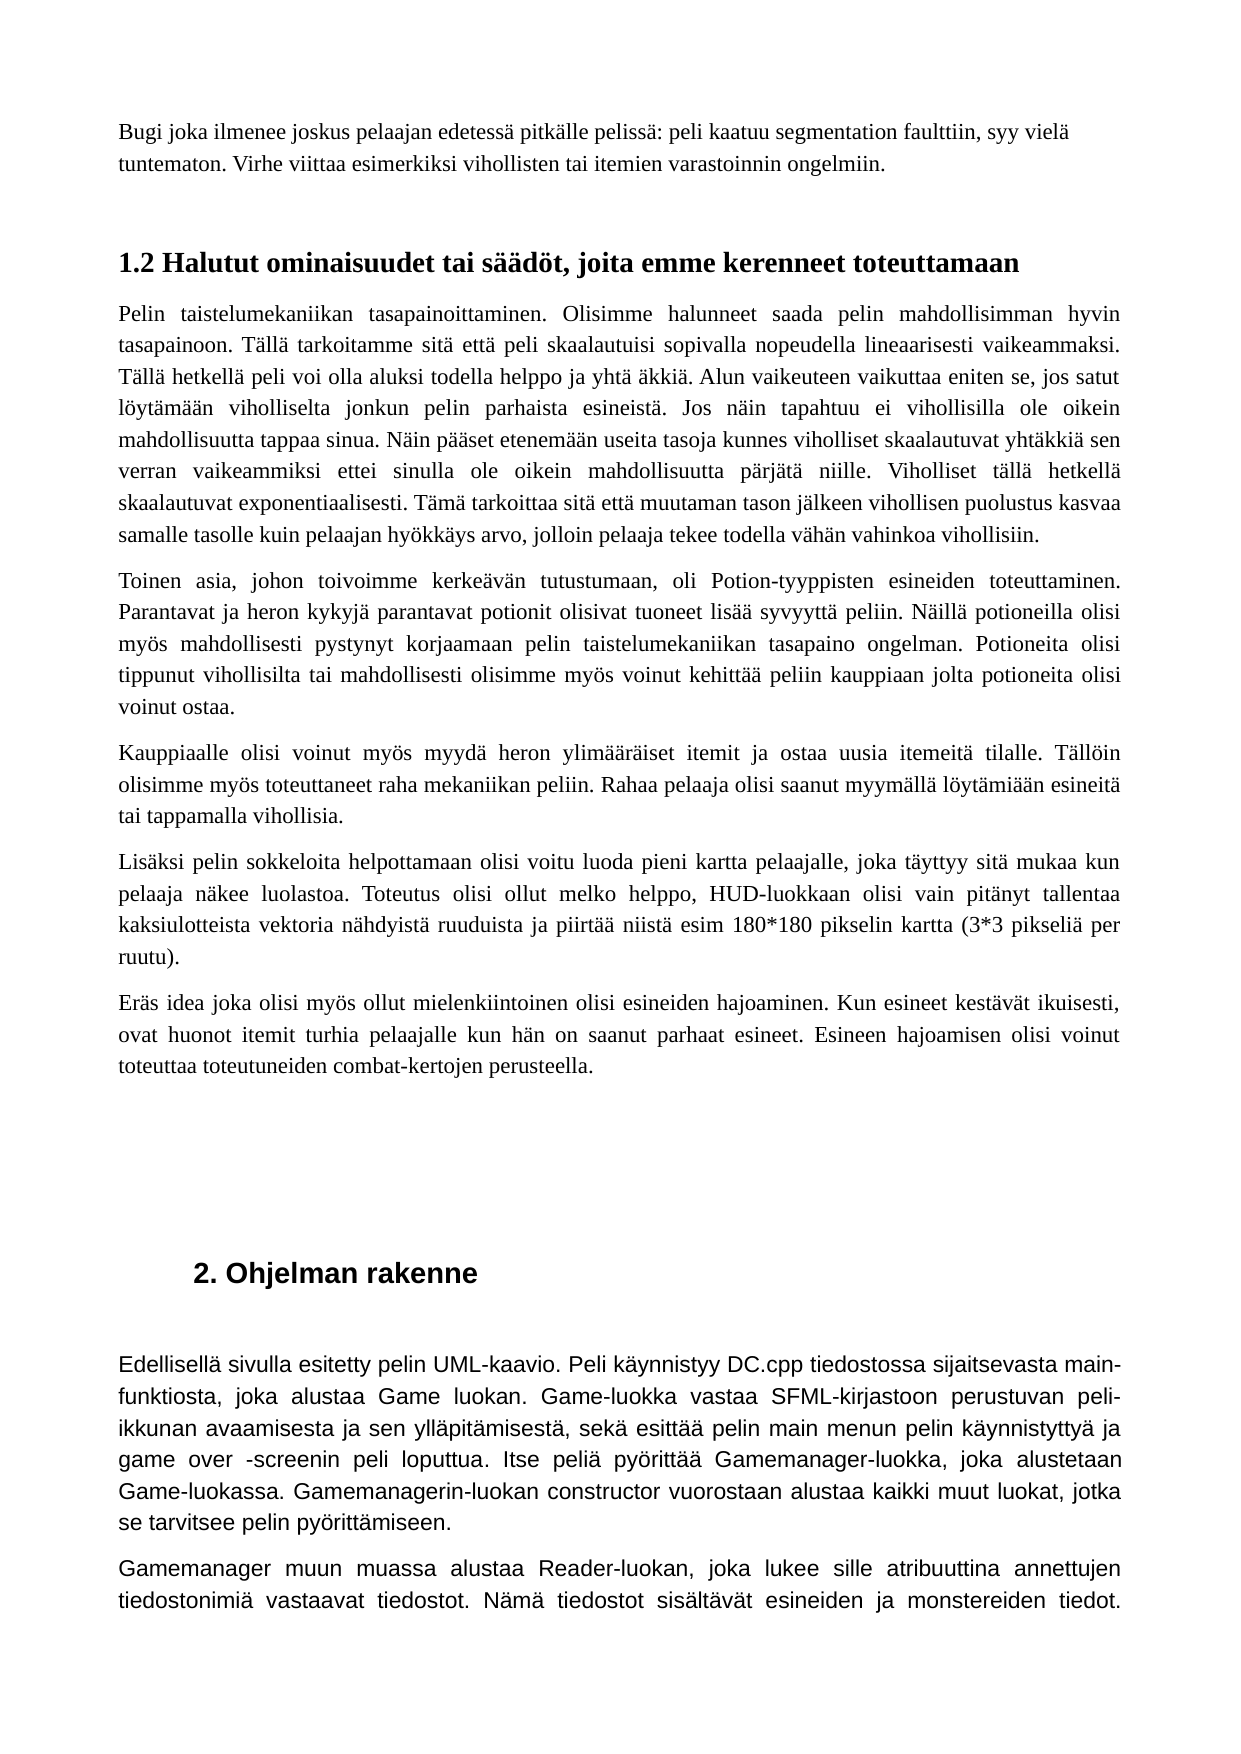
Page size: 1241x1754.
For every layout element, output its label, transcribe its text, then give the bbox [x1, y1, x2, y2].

text Pelin taistelumekaniikan tasapainoittaminen. Olisimme halunneet saada pelin mahdollisimman hyvin tasapainoon. Tällä tarkoitamme sitä että peli skaalautuisi sopivalla nopeudella lineaarisesti vaikeammaksi. Tällä hetkellä peli voi olla aluksi todella helppo ja yhtä äkkiä. Alun vaikeuteen vaikuttaa eniten se, jos satut löytämään viholliselta jonkun pelin parhaista esineistä. Jos näin tapahtuu ei vihollisilla ole oikein mahdollisuutta tappaa sinua. Näin pääset etenemään useita tasoja kunnes viholliset skaalautuvat yhtäkkiä sen verran vaikeammiksi ettei sinulla ole oikein mahdollisuutta pärjätä niille. Viholliset tällä hetkellä skaalautuvat exponentiaalisesti. Tämä tarkoittaa sitä että muutaman tason jälkeen vihollisen puolustus kasvaa samalle tasolle kuin pelaajan hyökkäys arvo, jolloin pelaaja tekee todella vähän vahinkoa vihollisiin. [118, 300, 1122, 547]
subtitle 2. Ohjelman rakenne [118, 1256, 1122, 1290]
text Gamemanager muun muassa alustaa Reader-luokan, joka lukee sille atribuuttina annettujen tiedostonimiä vastaavat tiedostot. Nämä tiedostot sisältävät esineiden ja monstereiden tiedot. [118, 1555, 1122, 1613]
text Edellisellä sivulla esitetty pelin UML-kaavio. Peli käynnistyy DC.cpp tiedostossa sijaitsevasta main-funktiosta, joka alustaa Game luokan. Game-luokka vastaa SFML-kirjastoon perustuvan peli-ikkunan avaamisesta ja sen ylläpitämisestä, sekä esittää pelin main menun pelin käynnistyttyä ja game over -screenin peli loputtua. Itse peliä pyörittää Gamemanager-luokka, joka alustetaan Game-luokassa. Gamemanagerin-luokan constructor vuorostaan alustaa kaikki muut luokat, jotka se tarvitsee pelin pyörittämiseen. [118, 1351, 1122, 1536]
text Kauppiaalle olisi voinut myös myydä heron ylimääräiset itemit ja ostaa uusia itemeitä tilalle. Tällöin olisimme myös toteuttaneet raha mekaniikan peliin. Rahaa pelaaja olisi saanut myymällä löytämiään esineitä tai tappamalla vihollisia. [118, 739, 1122, 829]
text Toinen asia, johon toivoimme kerkeävän tutustumaan, oli Potion-tyyppisten esineiden toteuttaminen. Parantavat ja heron kykyjä parantavat potionit olisivat tuoneet lisää syvyyttä peliin. Näillä potioneilla olisi myös mahdollisesti pystynyt korjaamaan pelin taistelumekaniikan tasapaino ongelman. Potioneita olisi tippunut vihollisilta tai mahdollisesti olisimme myös voinut kehittää peliin kauppiaan jolta potioneita olisi voinut ostaa. [118, 567, 1122, 719]
text Bugi joka ilmenee joskus pelaajan edetessä pitkälle pelissä: peli kaatuu segmentation faulttiin, syy vielä tuntematon. Virhe viittaa esimerkiksi vihollisten tai itemien varastoinnin ongelmiin. [118, 118, 1122, 176]
text 1.2 Halutut ominaisuudet tai säädöt, joita emme kerenneet toteuttamaan [118, 245, 1122, 278]
text Lisäksi pelin sokkeloita helpottamaan olisi voitu luoda pieni kartta pelaajalle, joka täyttyy sitä mukaa kun pelaaja näkee luolastoa. Toteutus olisi ollut melko helppo, HUD-luokkaan olisi vain pitänyt tallentaa kaksiulotteista vektoria nähdyistä ruuduista ja piirtää niistä esim 180*180 pikselin kartta (3*3 pikseliä per ruutu). [118, 848, 1122, 969]
text Eräs idea joka olisi myös ollut mielenkiintoinen olisi esineiden hajoaminen. Kun esineet kestävät ikuisesti, ovat huonot itemit turhia pelaajalle kun hän on saanut parhaat esineet. Esineen hajoamisen olisi voinut toteuttaa toteutuneiden combat-kertojen perusteella. [118, 989, 1122, 1079]
